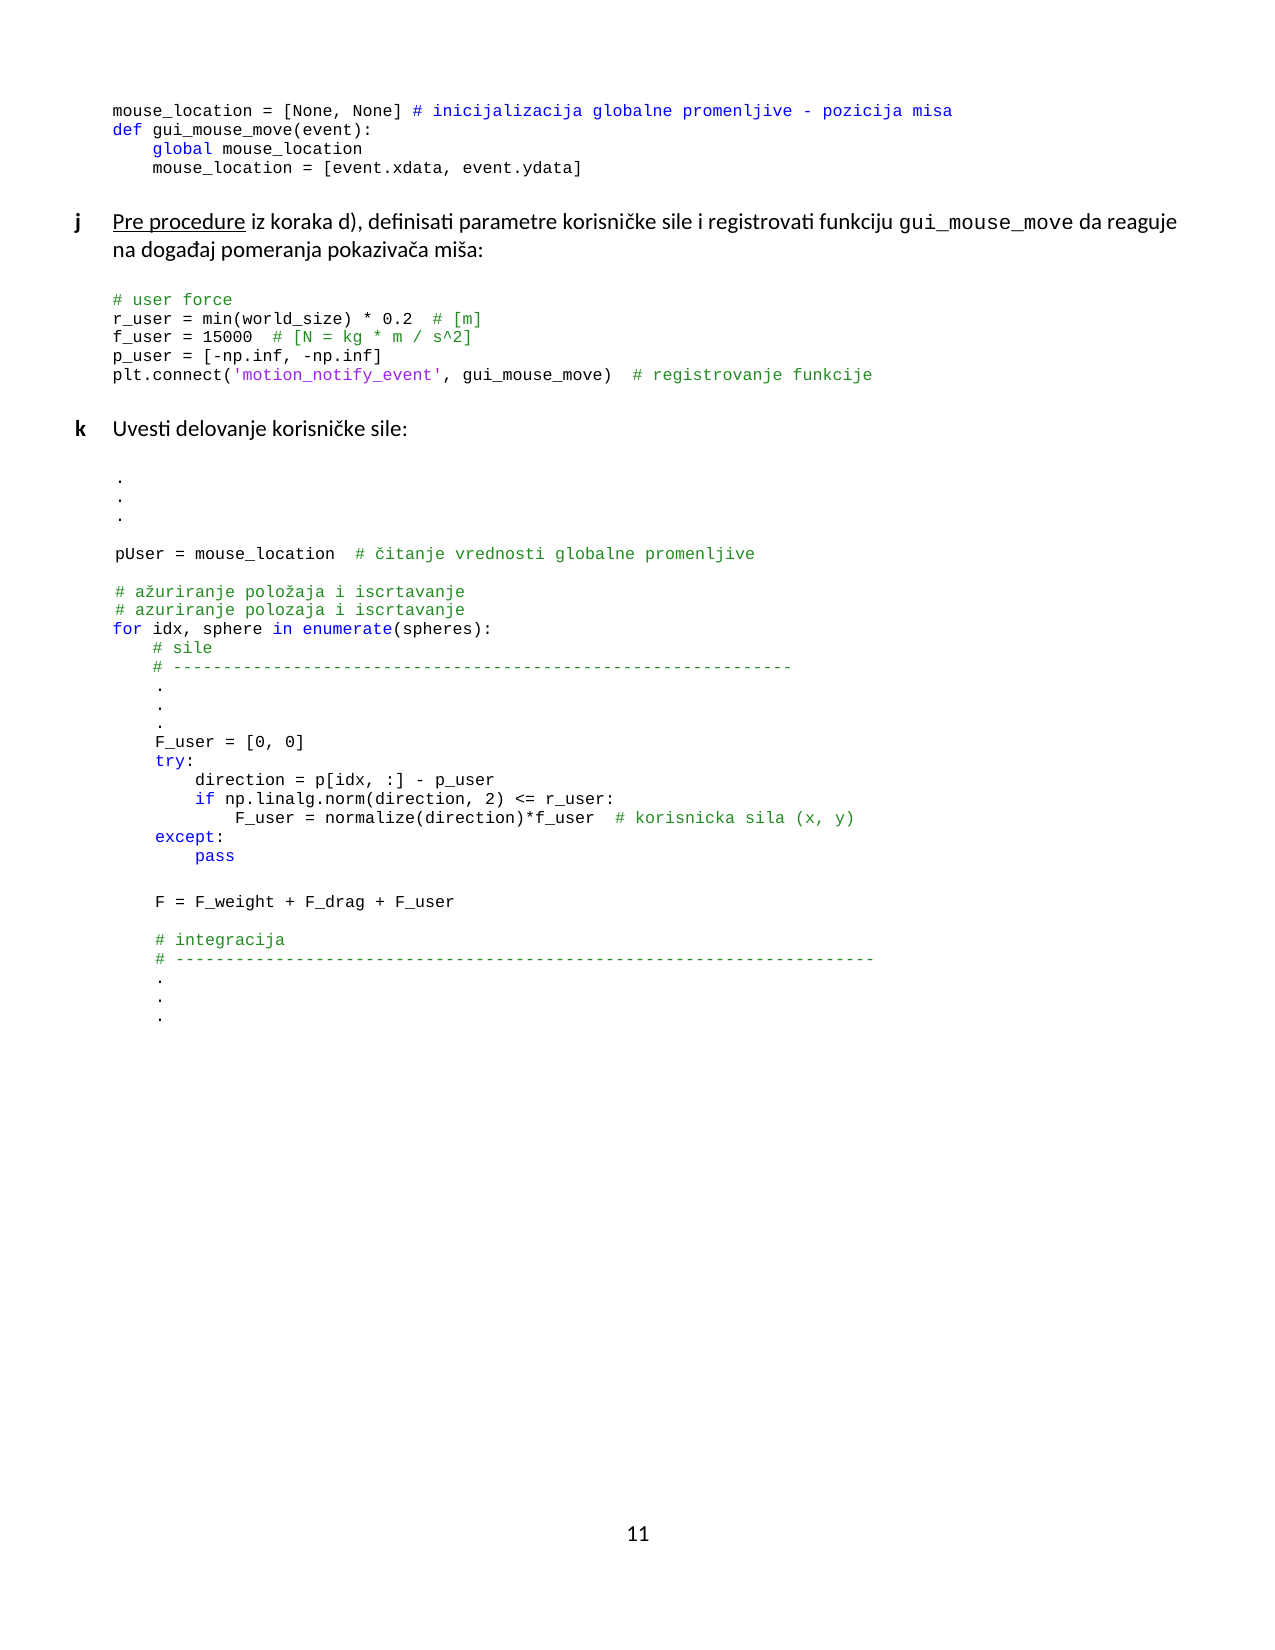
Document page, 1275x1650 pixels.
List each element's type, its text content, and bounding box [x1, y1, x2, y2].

text direction = p[idx, :] - p_user [75, 772, 1200, 791]
text # ažuriranje položaja i iscrtavanje [75, 583, 1200, 602]
text . [75, 508, 1200, 527]
text # azuriranje polozaja i iscrtavanje [75, 602, 1200, 621]
text r_user = min(world_size) * 0.2 # [m] [112, 310, 1200, 329]
text # -------------------------------------------------------------- [112, 658, 1200, 677]
text . [75, 715, 1200, 734]
text plt.connect('motion_notify_event', gui_mouse_move) # registrovanje funkcije [112, 367, 1200, 386]
text . [75, 696, 1200, 715]
text if np.linalg.norm(direction, 2) <= r_user: [75, 791, 1200, 809]
text F_user = normalize(direction)*f_user # korisnicka sila (x, y) [75, 809, 1200, 828]
text F_user = [0, 0] [75, 734, 1200, 753]
text # sile [112, 640, 1200, 658]
text . [75, 677, 1200, 696]
text pass [75, 847, 1200, 866]
text . [75, 489, 1200, 508]
text F = F_weight + F_drag + F_user [75, 894, 1200, 913]
text global mouse_location [112, 141, 1200, 159]
text def gui_mouse_move(event): [112, 122, 1200, 141]
text # user force [112, 291, 1200, 310]
text # ---------------------------------------------------------------------- [75, 951, 1200, 969]
list Pre procedure iz koraka d), definisati parametre korisničke sile i registrovati funkciju gui_mouse_move da reaguje na događaj pomeranja pokazivača miša: [75, 207, 1200, 263]
text . [75, 969, 1200, 988]
text mouse_location = [None, None] # inicijalizacija globalne promenljive - pozicija misa [112, 103, 1200, 122]
text . [75, 988, 1200, 1007]
text for idx, sphere in enumerate(spheres): [112, 621, 1200, 640]
list Uvesti delovanje korisničke sile: [75, 414, 1200, 442]
text . [75, 470, 1200, 489]
text . [75, 1007, 1200, 1026]
text f_user = 15000 # [N = kg * m / s^2] [112, 329, 1200, 348]
text mouse_location = [event.xdata, event.ydata] [112, 159, 1200, 178]
text # integracija [75, 932, 1200, 951]
text p_user = [-np.inf, -np.inf] [112, 348, 1200, 367]
text except: [75, 828, 1200, 847]
text pUser = mouse_location # čitanje vrednosti globalne promenljive [75, 545, 1200, 564]
text try: [75, 753, 1200, 772]
